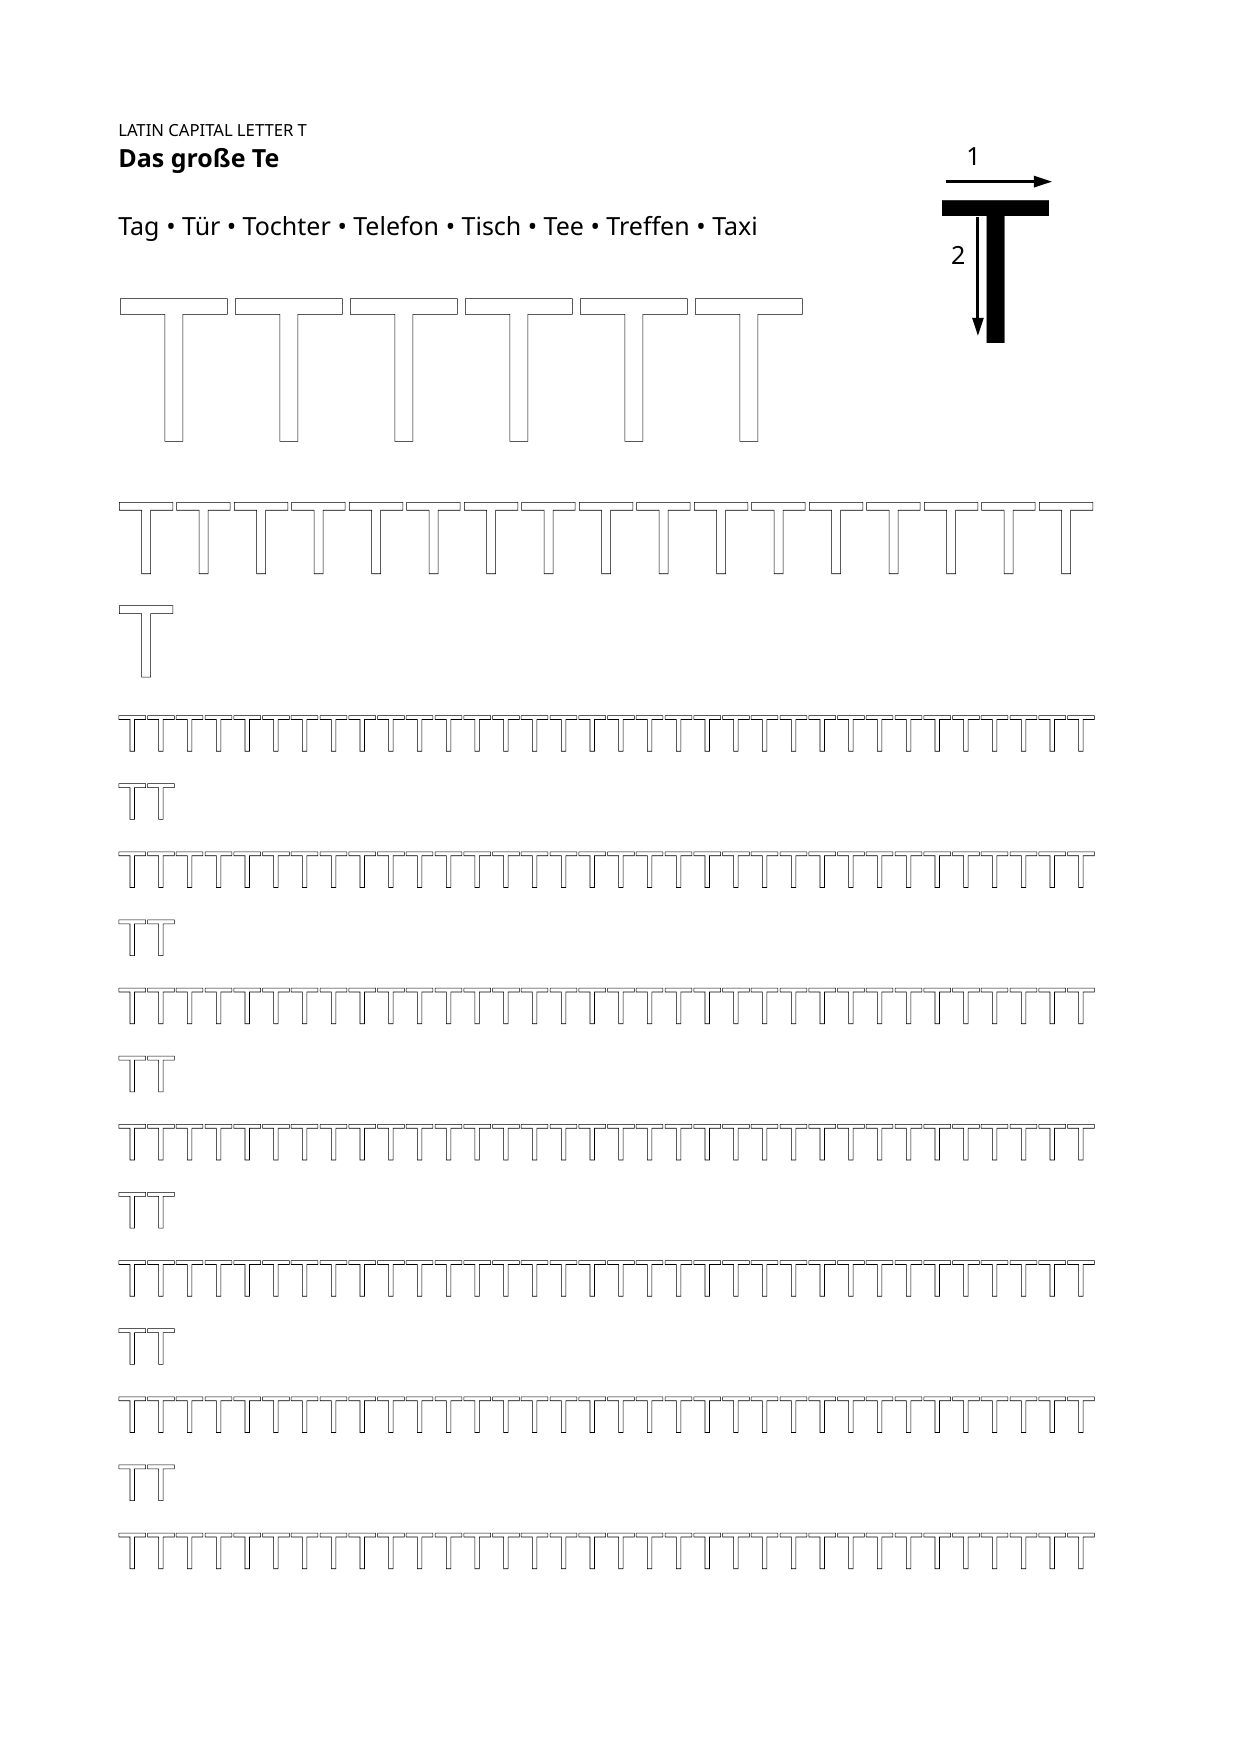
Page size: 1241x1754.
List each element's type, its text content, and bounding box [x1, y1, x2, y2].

text TTTTTTTTTTTTTTTTTTTTTTTTTTTTTTTTTT [118, 1515, 1122, 1583]
text TTTTTTTTTTTTTTTTTTTTTTTTTTTTTTTTTTTT [118, 1243, 1122, 1379]
text TTTTTTTTTTTTTTTTTTTTTTTTTTTTTTTTTTTT [118, 834, 1122, 970]
text LATIN CAPITAL LETTER T [118, 118, 1122, 141]
text TTTTTTTTTTTTTTTTTTTTTTTTTTTTTTTTTTTT [118, 698, 1122, 834]
text Das große Te [118, 141, 1122, 175]
text Tag • Tür • Tochter • Telefon • Tisch • Tee • Treffen • Taxi [118, 209, 987, 243]
text TTTTTTTTTTTTTTTTTTTTTTTTTTTTTTTTTTTT [118, 1106, 1122, 1243]
text TTTTTTTTTTTTTTTTTTTTTTTTTTTTTTTTTTTT [118, 1379, 1122, 1515]
text TTTTTTTTTTTTTTTTTTTTTTTTTTTTTTTTTTTT [118, 970, 1122, 1106]
text [1005, 209, 1122, 243]
text TTTTTT [118, 243, 1122, 491]
text TTTTTTTTTTTTTTTTTT [118, 491, 1122, 698]
